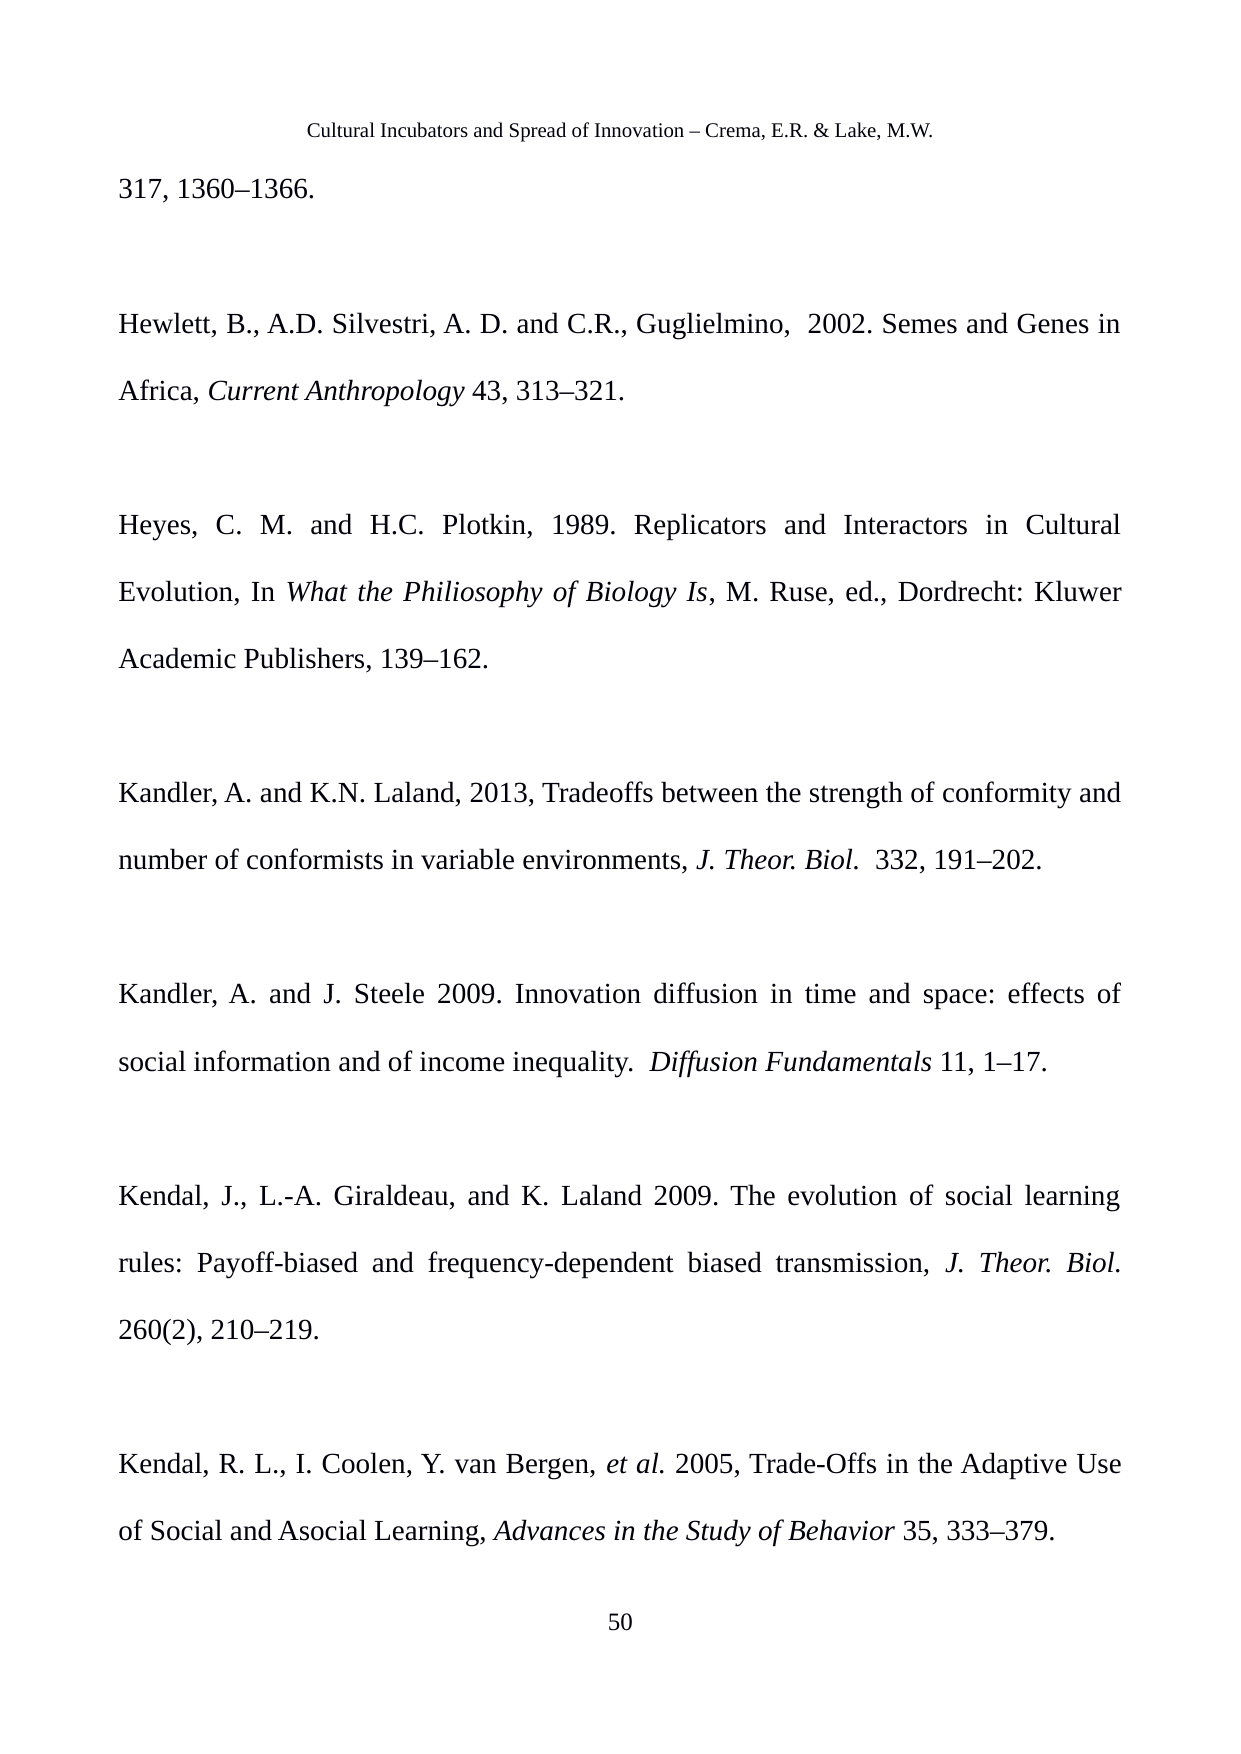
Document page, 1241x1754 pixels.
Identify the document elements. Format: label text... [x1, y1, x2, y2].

text Kandler, A. and K.N. Laland, 2013, Tradeoffs between the strength of conformity and number of conformists in variable environments, J. Theor. Biol. 332, 191–202. [118, 775, 1122, 876]
text Kandler, A. and J. Steele 2009. Innovation diffusion in time and space: effects of social information and of income inequality. Diffusion Fundamentals 11, 1–17. [118, 977, 1122, 1077]
text 317, 1360–1366. [118, 172, 1122, 205]
text Hewlett, B., A.D. Silvestri, A. D. and C.R., Guglielmino, 2002. Semes and Genes in Africa, Current Anthropology 43, 313–321. [118, 306, 1122, 406]
text Kendal, J., L.-A. Giraldeau, and K. Laland 2009. The evolution of social learning rules: Payoff-biased and frequency-dependent biased transmission, J. Theor. Biol. 260(2), 210–219. [118, 1178, 1122, 1346]
text Heyes, C. M. and H.C. Plotkin, 1989. Replicators and Interactors in Cultural Evolution, In What the Philiosophy of Biology Is, M. Ruse, ed., Dordrecht: Kluwer Academic Publishers, 139–162. [118, 507, 1122, 675]
text Kendal, R. L., I. Coolen, Y. van Bergen, et al. 2005, Trade‐Offs in the Adaptive Use of Social and Asocial Learning, Advances in the Study of Behavior 35, 333–379. [118, 1446, 1122, 1547]
